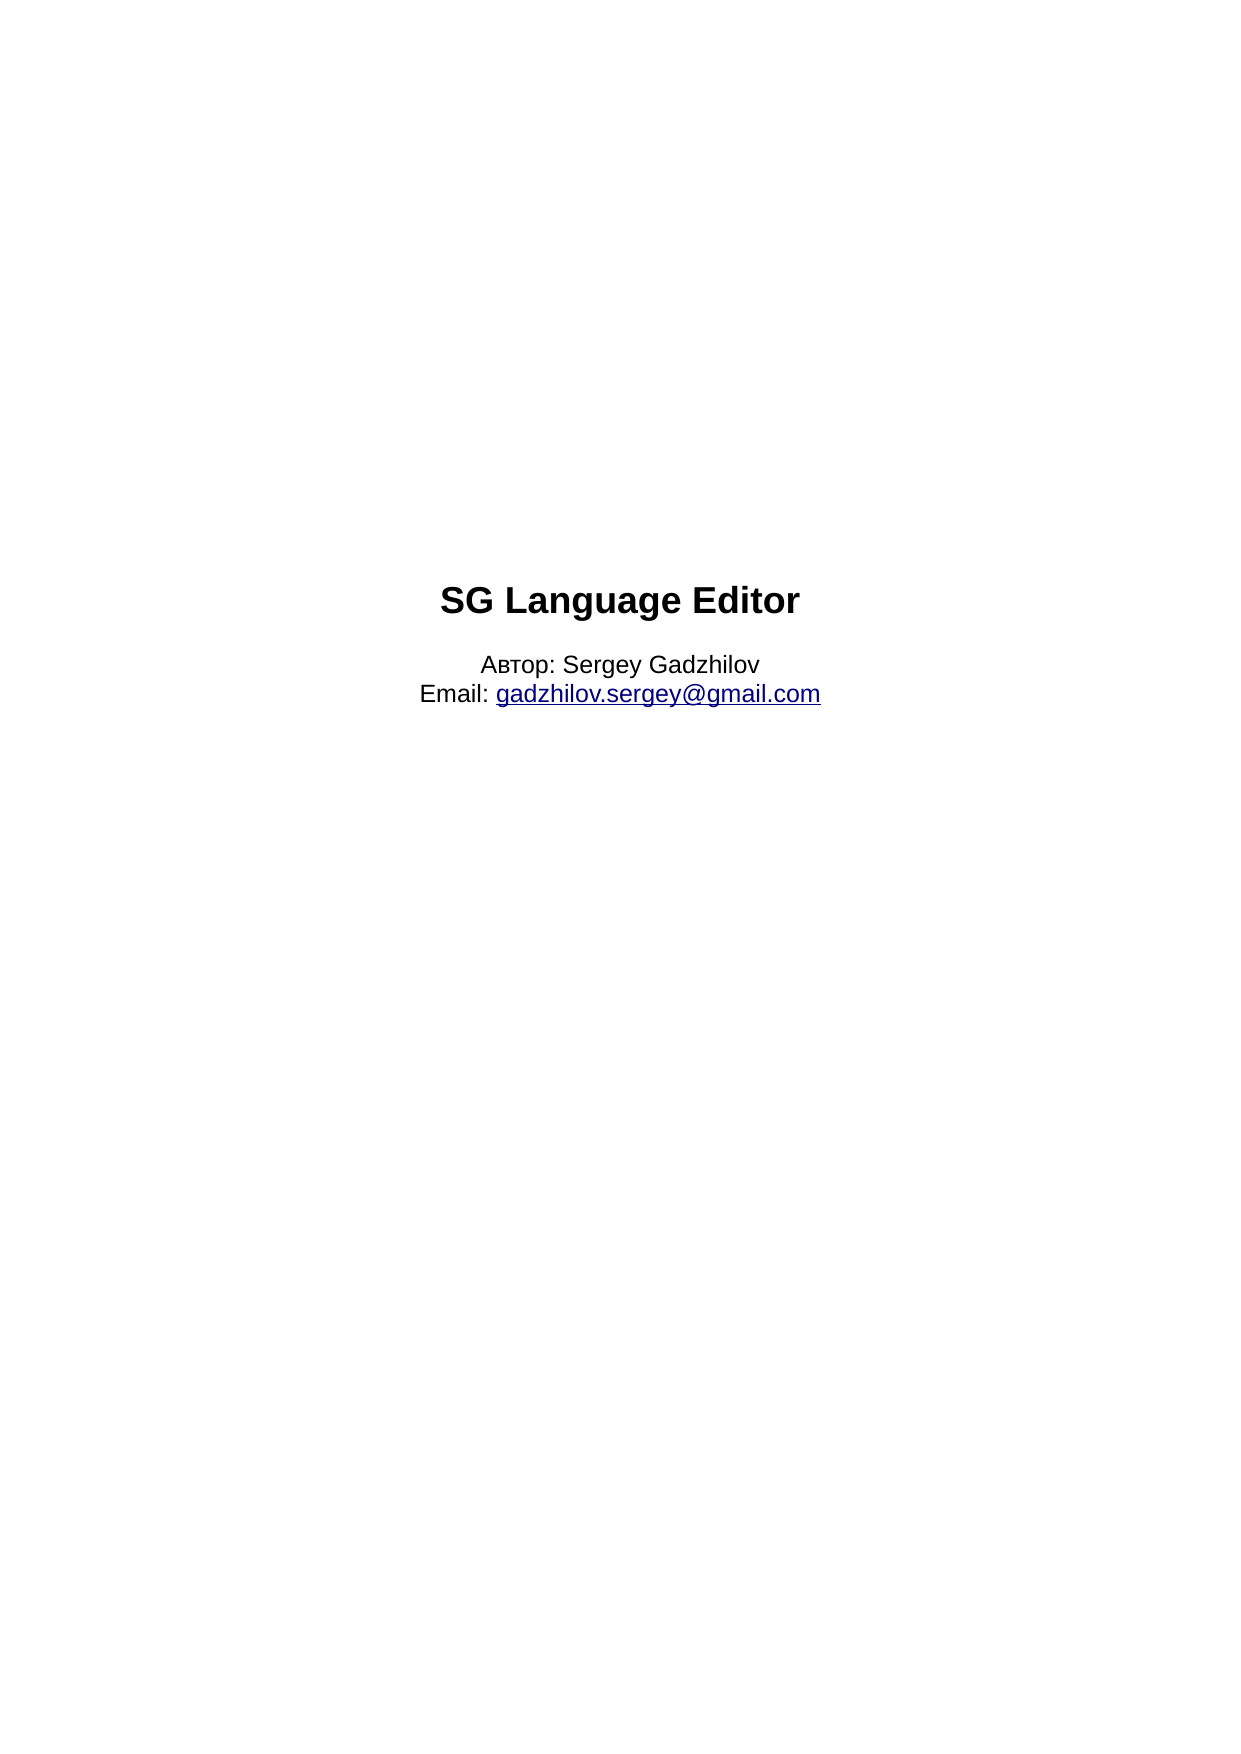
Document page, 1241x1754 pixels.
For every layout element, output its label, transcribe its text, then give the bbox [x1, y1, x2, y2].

text SG Language Editor [118, 578, 1122, 621]
text Email: gadzhilov.sergey@gmail.com [118, 679, 1122, 707]
text Автор: Sergey Gadzhilov [118, 650, 1122, 679]
